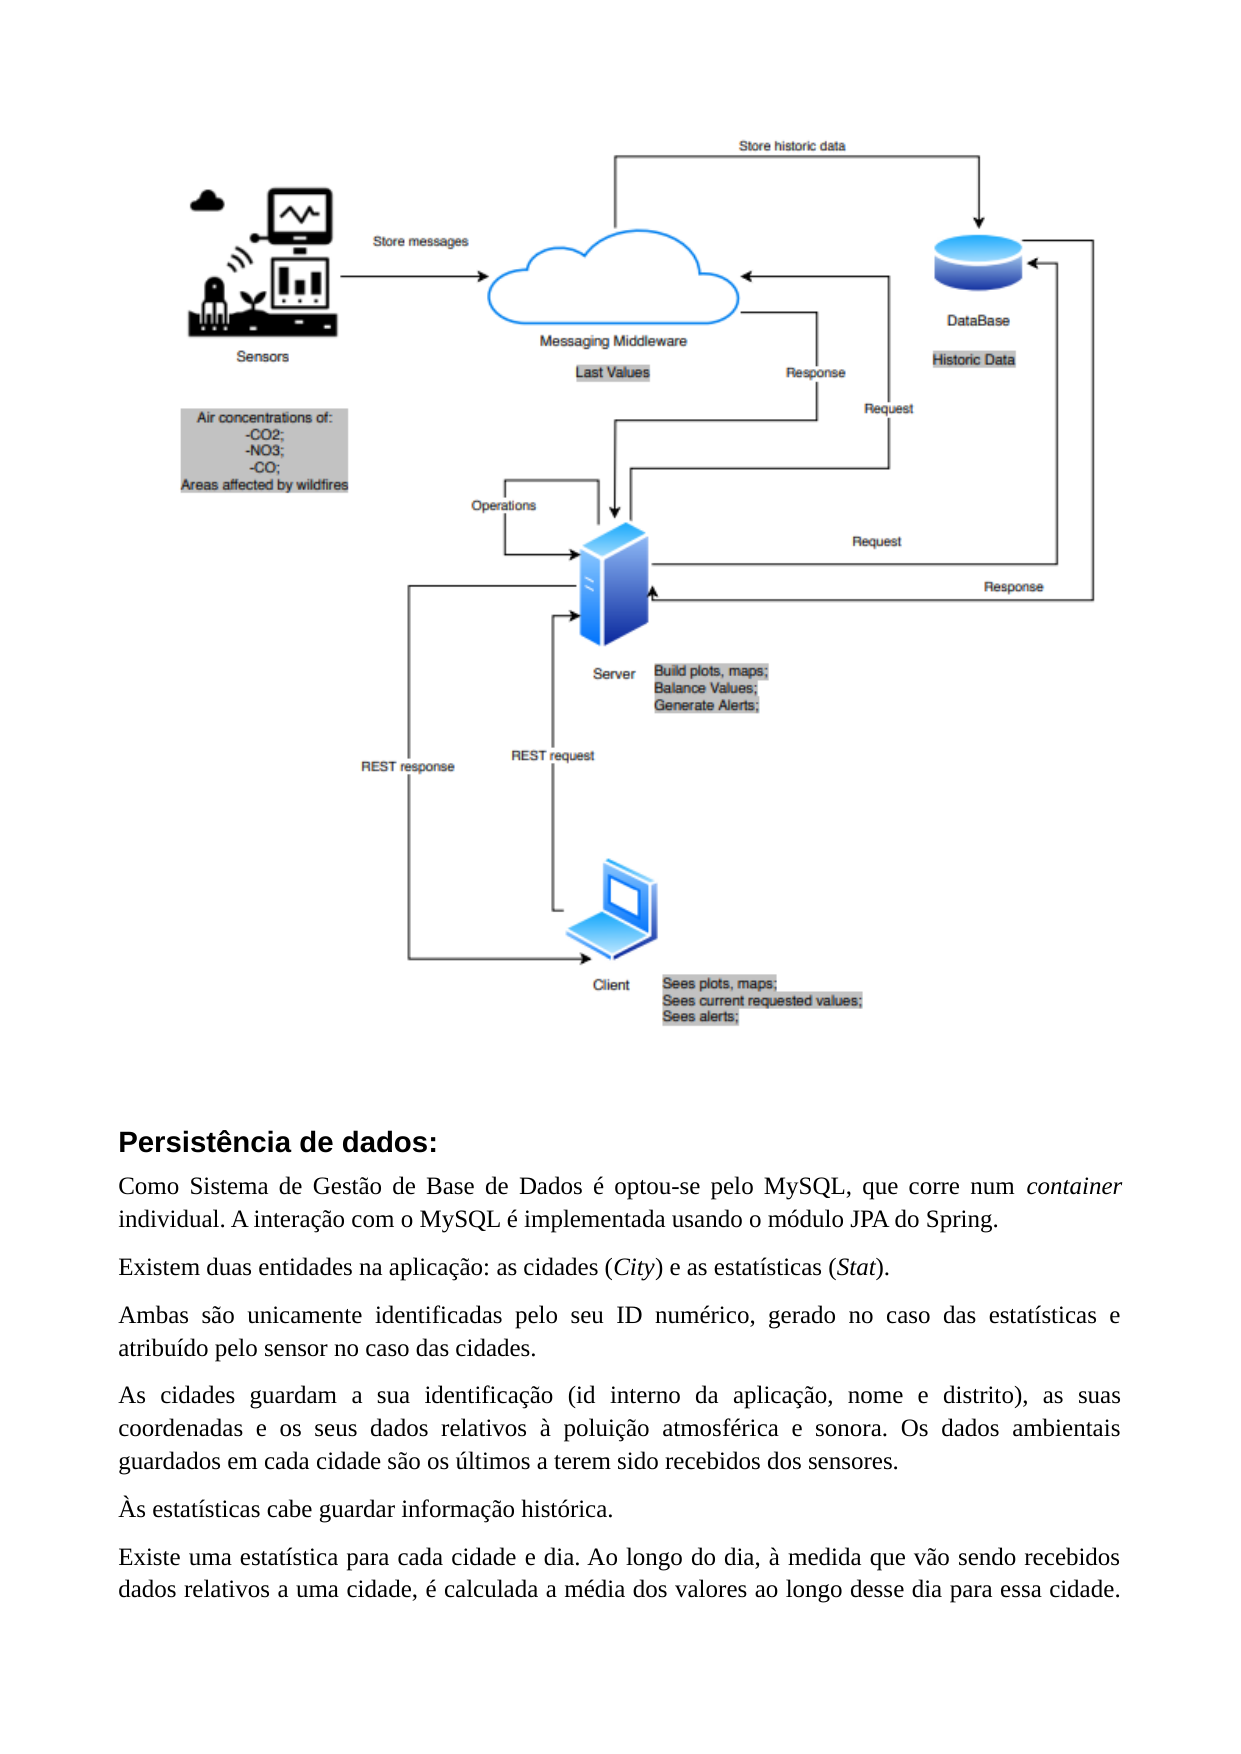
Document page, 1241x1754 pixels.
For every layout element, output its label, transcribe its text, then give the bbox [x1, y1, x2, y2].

picture [131, 118, 1110, 1059]
text Às estatísticas cabe guardar informação histórica. [118, 1494, 1122, 1523]
text As cidades guardam a sua identificação (id interno da aplicação, nome e distrito), as suas coordenadas e os seus dados relativos à poluição atmosférica e sonora. Os dados ambientais guardados em cada cidade são os últimos a terem sido recebidos dos sensores. [118, 1380, 1122, 1475]
text Ambas são unicamente identificadas pelo seu ID numérico, gerado no caso das estatísticas e atribuído pelo sensor no caso das cidades. [118, 1300, 1122, 1361]
text Existe uma estatística para cada cidade e dia. Ao longo do dia, à medida que vão sendo recebidos dados relativos a uma cidade, é calculada a média dos valores ao longo desse dia para essa cidade. [118, 1542, 1122, 1603]
subtitle Persistência de dados: [118, 1125, 1122, 1159]
text Como Sistema de Gestão de Base de Dados é optou-se pelo MySQL, que corre num container individual. A interação com o MySQL é implementada usando o módulo JPA do Spring. [118, 1171, 1122, 1233]
text Existem duas entidades na aplicação: as cidades (City) e as estatísticas (Stat). [118, 1252, 1122, 1281]
